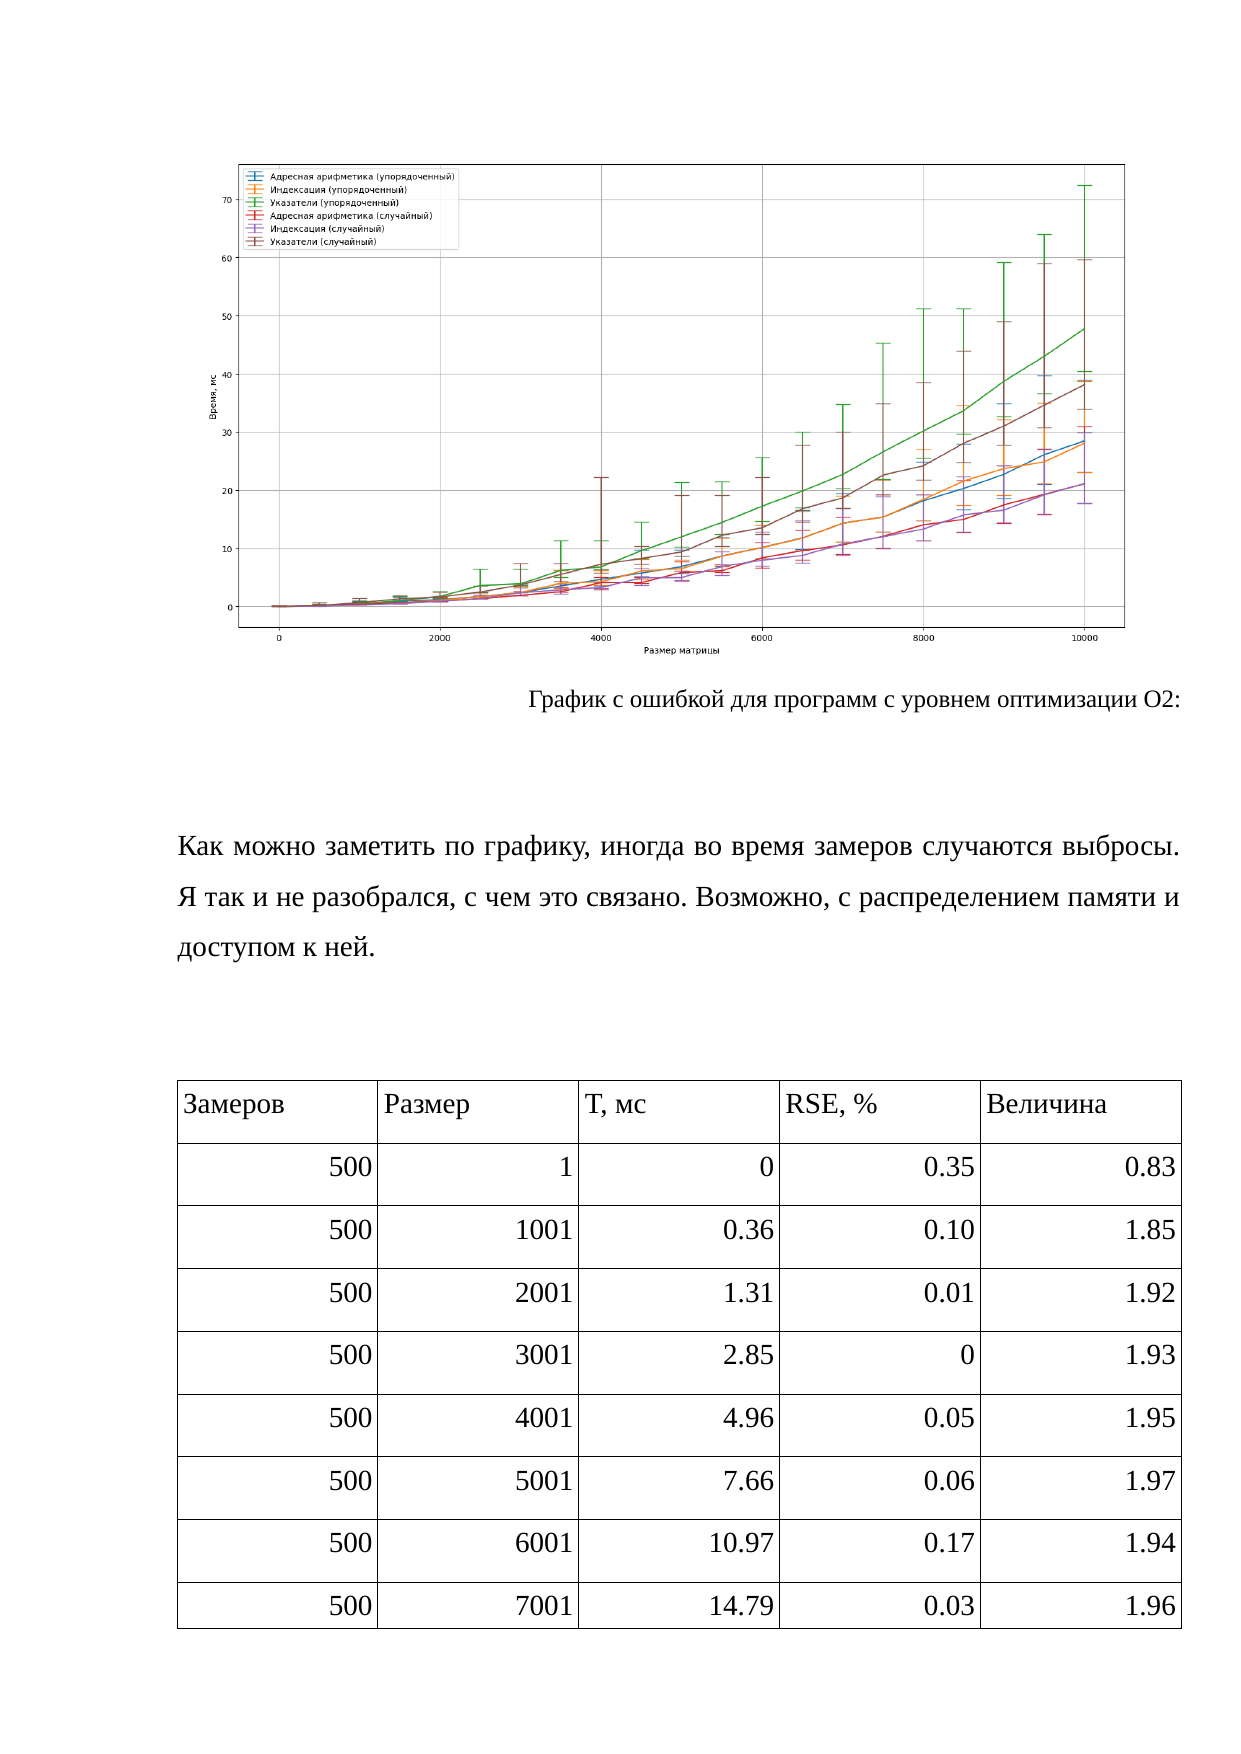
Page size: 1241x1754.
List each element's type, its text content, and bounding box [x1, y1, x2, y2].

table_cell 500 [178, 1269, 377, 1331]
table_header Размер [378, 1081, 578, 1143]
table_cell 0.83 [981, 1144, 1181, 1205]
table_cell 1.95 [981, 1395, 1181, 1456]
table_header RSE, % [780, 1081, 980, 1143]
table_cell 0.35 [780, 1144, 980, 1205]
table_cell 0.36 [579, 1206, 779, 1268]
table_cell 6001 [378, 1520, 578, 1582]
table_cell 500 [178, 1144, 377, 1205]
table_cell 0.06 [780, 1457, 980, 1519]
table_cell 500 [178, 1206, 377, 1268]
table_cell 0 [579, 1144, 779, 1205]
table_cell 1 [378, 1144, 578, 1205]
table_cell 10.97 [579, 1520, 779, 1582]
table_cell 1.97 [981, 1457, 1181, 1519]
table_cell 0.05 [780, 1395, 980, 1456]
table_cell 0.10 [780, 1206, 980, 1268]
table_cell 3001 [378, 1332, 578, 1393]
table_cell 1.94 [981, 1520, 1181, 1582]
table_cell 1.92 [981, 1269, 1181, 1331]
table_cell 500 [178, 1457, 377, 1519]
table_header Величина [981, 1081, 1181, 1143]
table_cell 500 [178, 1520, 377, 1582]
table_cell 1.85 [981, 1206, 1181, 1268]
table_cell 500 [178, 1583, 377, 1628]
table_cell 5001 [378, 1457, 578, 1519]
table_cell 1.93 [981, 1332, 1181, 1393]
table_cell 2001 [378, 1269, 578, 1331]
table_cell 4.96 [579, 1395, 779, 1456]
table_cell 0.01 [780, 1269, 980, 1331]
picture [177, 118, 1182, 671]
table_cell 14.79 [579, 1583, 779, 1628]
table_cell 4001 [378, 1395, 578, 1456]
table_cell 7001 [378, 1583, 578, 1628]
table_cell 0.17 [780, 1520, 980, 1582]
text График с ошибкой для программ с уровнем оптимизации О2: [177, 671, 1181, 713]
table_cell 500 [178, 1395, 377, 1456]
table_cell 1.96 [981, 1583, 1181, 1628]
text Как можно заметить по графику, иногда во время замеров случаются выбросы. Я так и не разобрался, с чем это связано. Возможно, с распределением памяти и доступом к ней. [177, 828, 1181, 962]
table_header T, мс [579, 1081, 779, 1143]
table_header Замеров [178, 1081, 377, 1143]
table_cell 1.31 [579, 1269, 779, 1331]
table_cell 2.85 [579, 1332, 779, 1393]
table_cell 500 [178, 1332, 377, 1393]
table_cell 1001 [378, 1206, 578, 1268]
table_cell 7.66 [579, 1457, 779, 1519]
table_cell 0 [780, 1332, 980, 1393]
table_cell 0.03 [780, 1583, 980, 1628]
